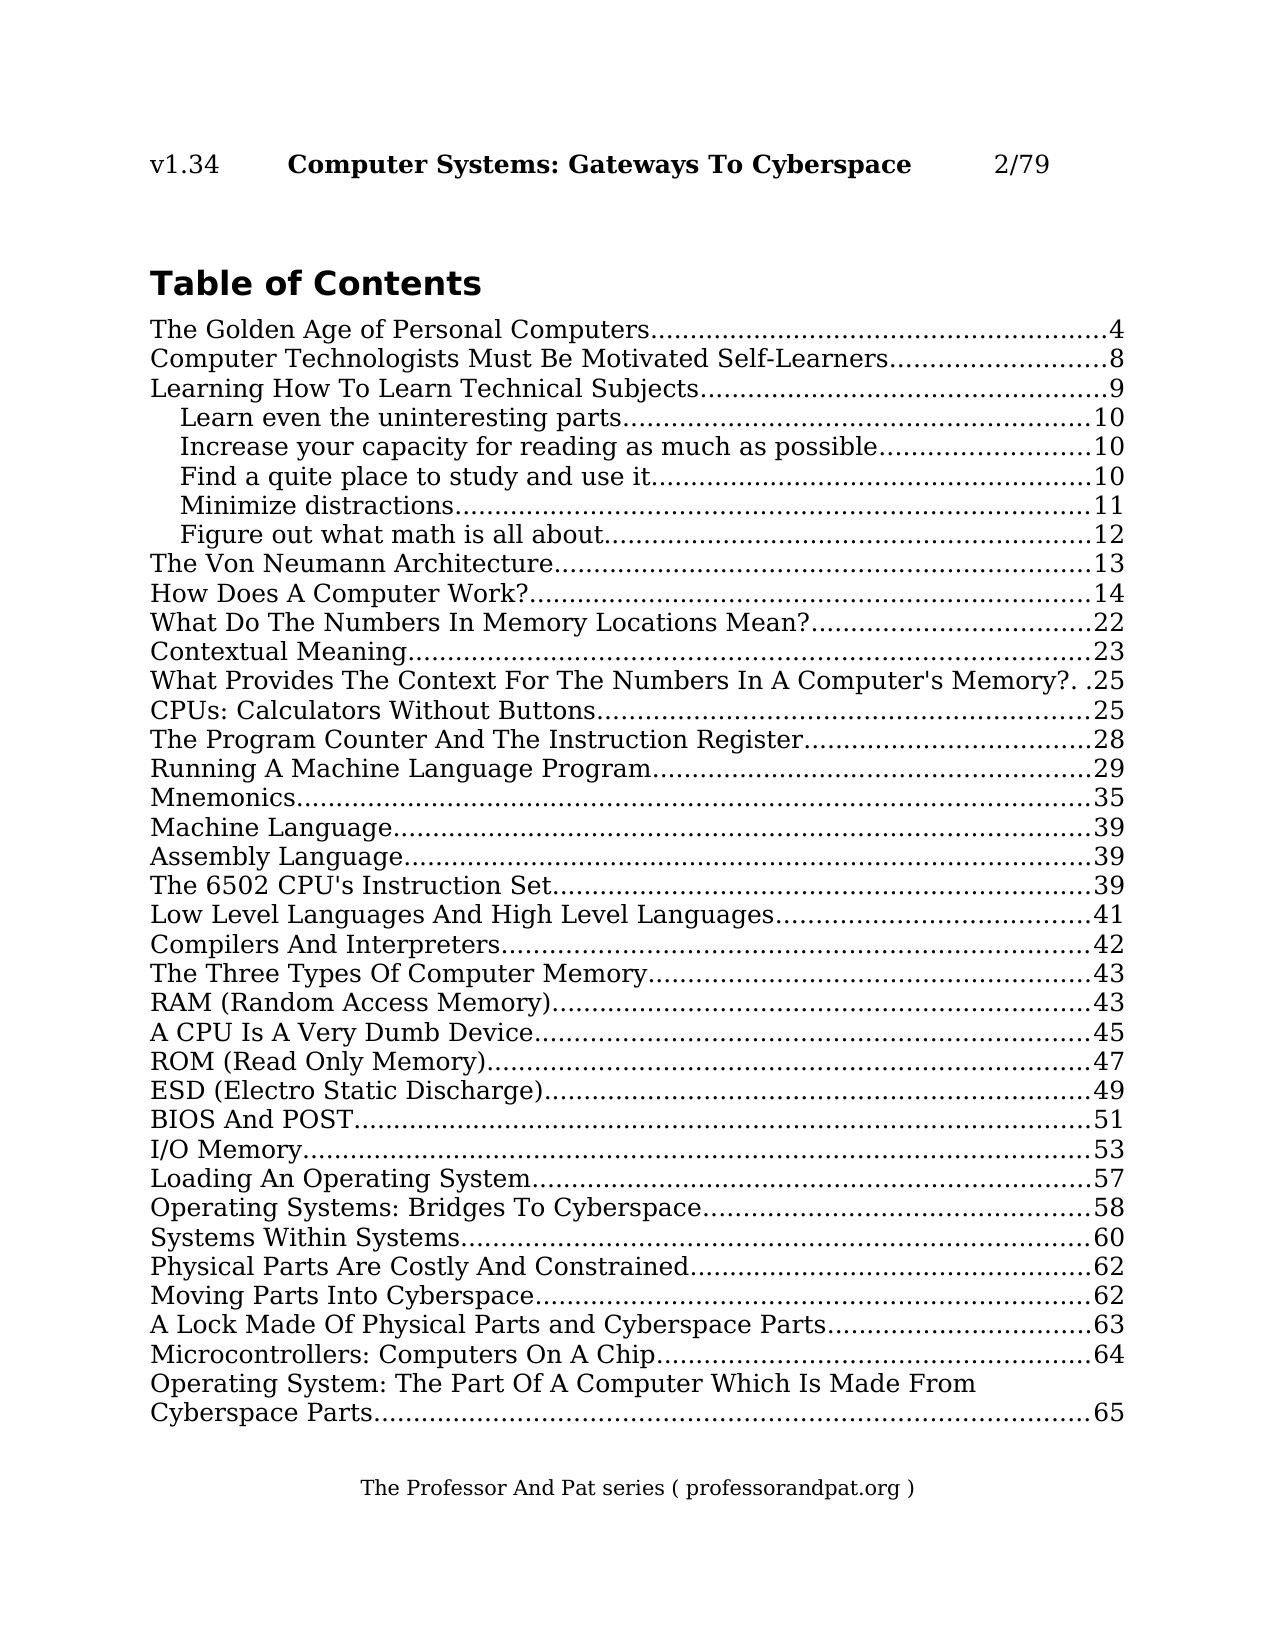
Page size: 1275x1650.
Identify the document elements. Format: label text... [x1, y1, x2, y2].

text How Does A Computer Work? 14 [150, 579, 1125, 608]
text Learn even the uninteresting parts 10 [179, 403, 1125, 432]
text ROM (Read Only Memory) 47 [150, 1047, 1125, 1076]
text Assembly Language 39 [150, 842, 1125, 871]
text ESD (Electro Static Discharge) 49 [150, 1076, 1125, 1106]
text Running A Machine Language Program 29 [150, 754, 1125, 784]
text Low Level Languages And High Level Languages 41 [150, 901, 1125, 930]
text I/O Memory 53 [150, 1135, 1125, 1164]
text A Lock Made Of Physical Parts and Cyberspace Parts 63 [150, 1311, 1125, 1340]
text Microcontrollers: Computers On A Chip 64 [150, 1340, 1125, 1369]
text Operating Systems: Bridges To Cyberspace 58 [150, 1193, 1125, 1223]
text Systems Within Systems 60 [150, 1223, 1125, 1252]
text The 6502 CPU's Instruction Set 39 [150, 871, 1125, 901]
text RAM (Random Access Memory) 43 [150, 988, 1125, 1018]
text The Program Counter And The Instruction Register 28 [150, 725, 1125, 754]
text Contextual Meaning 23 [150, 637, 1125, 667]
text Machine Language 39 [150, 813, 1125, 842]
text Find a quite place to study and use it 10 [179, 462, 1125, 491]
text What Provides The Context For The Numbers In A Computer's Memory? 25 [150, 667, 1125, 696]
text The Three Types Of Computer Memory 43 [150, 959, 1125, 988]
text The Golden Age of Personal Computers 4 [150, 315, 1125, 344]
text Mnemonics 35 [150, 784, 1125, 813]
text Increase your capacity for reading as much as possible 10 [179, 432, 1125, 462]
text The Von Neumann Architecture 13 [150, 549, 1125, 579]
subtitle Table of Contents [150, 264, 1125, 303]
text Moving Parts Into Cyberspace 62 [150, 1281, 1125, 1311]
text BIOS And POST 51 [150, 1106, 1125, 1135]
text Figure out what math is all about 12 [179, 520, 1125, 549]
text Operating System: The Part Of A Computer Which Is Made From Cyberspace Parts 65 [150, 1369, 1125, 1428]
text Learning How To Learn Technical Subjects 9 [150, 374, 1125, 403]
text Loading An Operating System 57 [150, 1164, 1125, 1193]
text What Do The Numbers In Memory Locations Mean? 22 [150, 608, 1125, 637]
text Compilers And Interpreters 42 [150, 930, 1125, 959]
text Computer Technologists Must Be Motivated Self-Learners 8 [150, 344, 1125, 374]
text Minimize distractions 11 [179, 491, 1125, 520]
text CPUs: Calculators Without Buttons 25 [150, 696, 1125, 725]
text Physical Parts Are Costly And Constrained 62 [150, 1252, 1125, 1281]
text A CPU Is A Very Dumb Device 45 [150, 1018, 1125, 1047]
